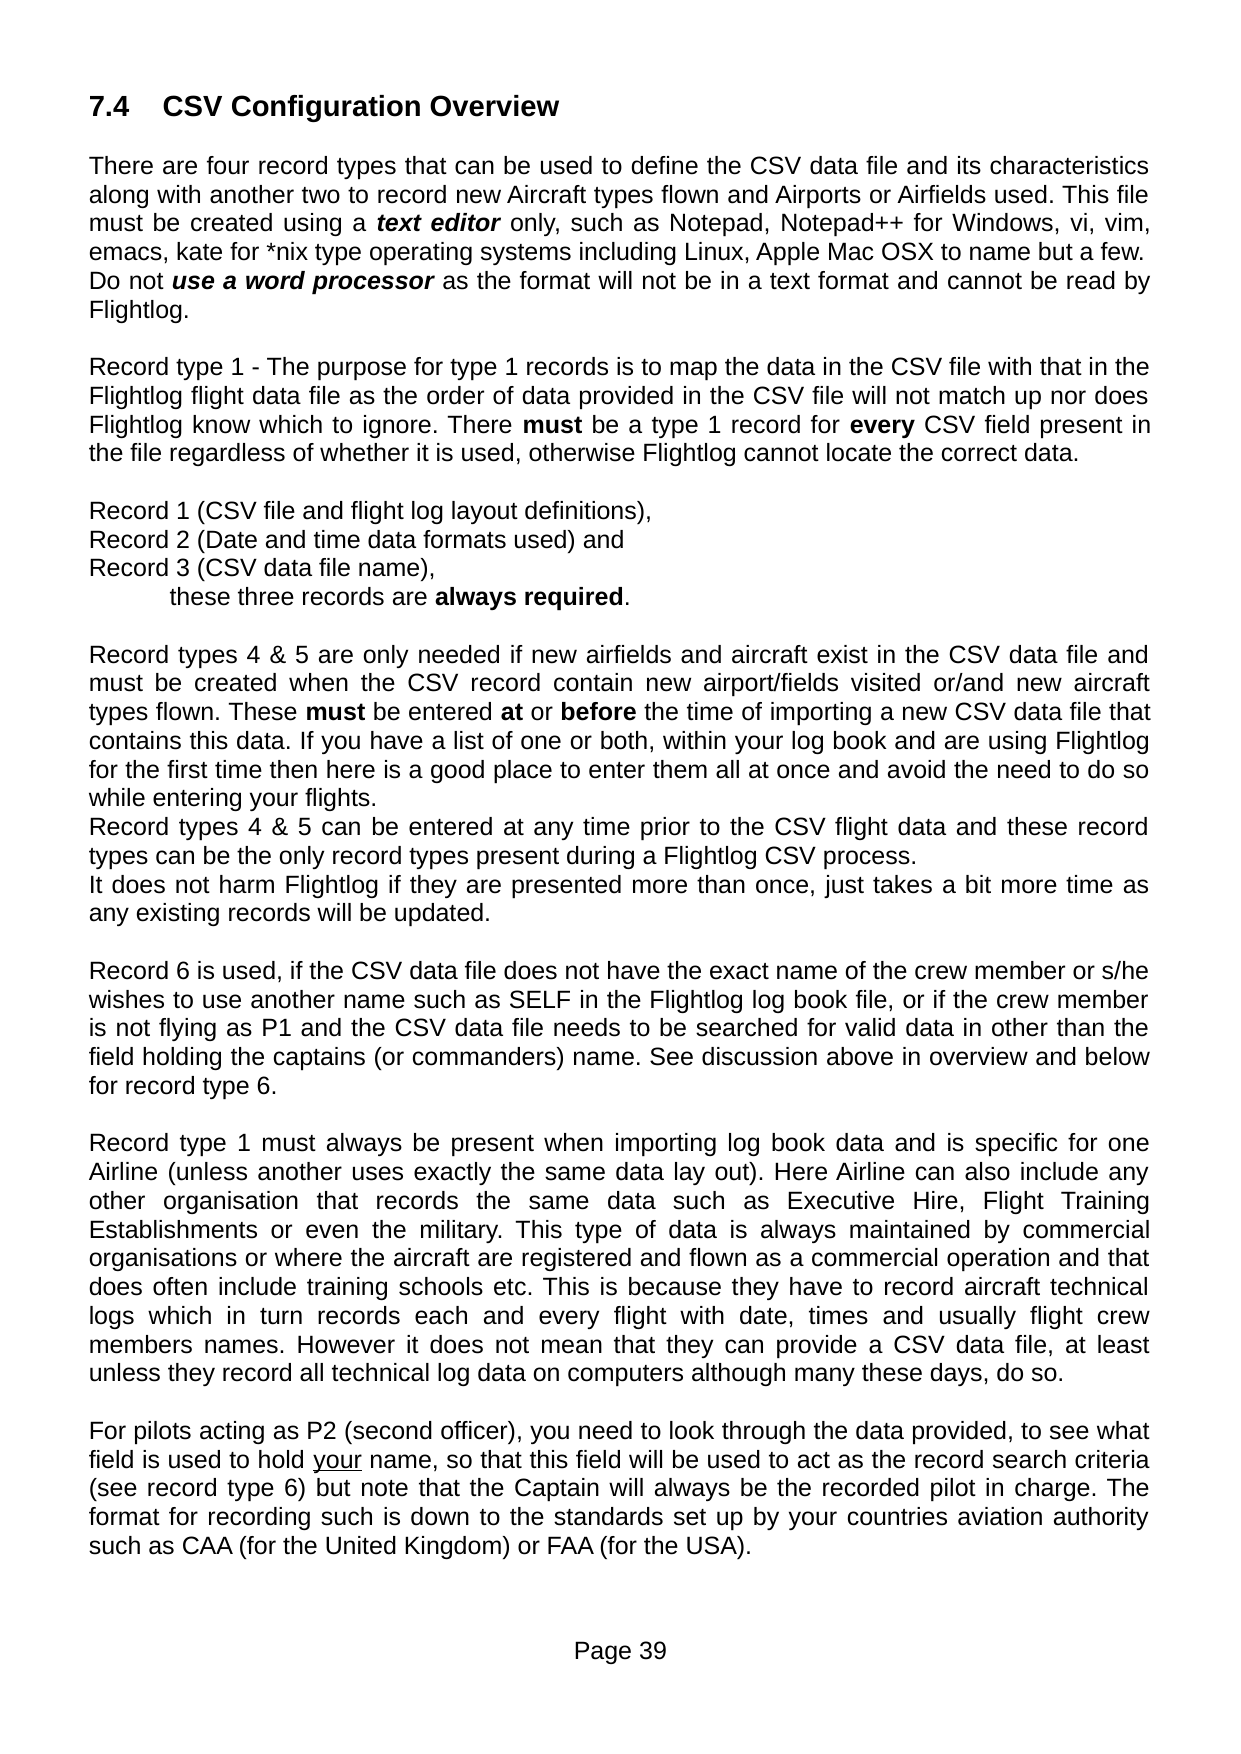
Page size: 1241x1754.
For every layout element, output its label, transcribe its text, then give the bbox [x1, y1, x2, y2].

text Record 3 (CSV data file name), [88, 553, 1152, 582]
text Record 6 is used, if the CSV data file does not have the exact name of the crew member or s/he wishes to use another name such as SELF in the Flightlog log book file, or if the crew member is not flying as P1 and the CSV data file needs to be searched for valid data in other than the field holding the captains (or commanders) name. See discussion above in overview and below for record type 6. [88, 956, 1152, 1099]
text Record types 4 & 5 can be entered at any time prior to the CSV flight data and these record types can be the only record types present during a Flightlog CSV process. [88, 812, 1152, 869]
subtitle CSV Configuration Overview [88, 88, 1152, 122]
text Record 2 (Date and time data formats used) and [88, 524, 1152, 553]
text Record type 1 must always be present when importing log book data and is specific for one Airline (unless another uses exactly the same data lay out). Here Airline can also include any other organisation that records the same data such as Executive Hire, Flight Training Establishments or even the military. This type of data is always maintained by commercial organisations or where the aircraft are registered and flown as a commercial operation and that does often include training schools etc. This is because they have to record aircraft technical logs which in turn records each and every flight with date, times and usually flight crew members names. However it does not mean that they can provide a CSV data file, at least unless they record all technical log data on computers although many these days, do so. [88, 1128, 1152, 1387]
text Record 1 (CSV file and flight log layout definitions), [88, 496, 1152, 524]
text There are four record types that can be used to define the CSV data file and its characteristics along with another two to record new Aircraft types flown and Airports or Airfields used. This file must be created using a text editor only, such as Notepad, Notepad++ for Windows, vi, vim, emacs, kate for *nix type operating systems including Linux, Apple Mac OSX to name but a few. [88, 151, 1152, 266]
text For pilots acting as P2 (second officer), you need to look through the data provided, to see what field is used to hold your name, so that this field will be used to act as the record search criteria (see record type 6) but note that the Captain will always be the recorded pilot in charge. The format for recording such is down to the standards set up by your countries aviation authority such as CAA (for the United Kingdom) or FAA (for the USA). [88, 1416, 1152, 1559]
text It does not harm Flightlog if they are presented more than once, just takes a bit more time as any existing records will be updated. [88, 869, 1152, 927]
text Record types 4 & 5 are only needed if new airfields and aircraft exist in the CSV data file and must be created when the CSV record contain new airport/fields visited or/and new aircraft types flown. These must be entered at or before the time of importing a new CSV data file that contains this data. If you have a list of one or both, within your log book and are using Flightlog for the first time then here is a good place to enter them all at once and avoid the need to do so while entering your flights. [88, 639, 1152, 812]
text Record type 1 - The purpose for type 1 records is to map the data in the CSV file with that in the Flightlog flight data file as the order of data provided in the CSV file will not match up nor does Flightlog know which to ignore. There must be a type 1 record for every CSV field present in the file regardless of whether it is used, otherwise Flightlog cannot locate the correct data. [88, 352, 1152, 467]
text Do not use a word processor as the format will not be in a text format and cannot be read by Flightlog. [88, 266, 1152, 323]
text these three records are always required. [88, 582, 1152, 611]
